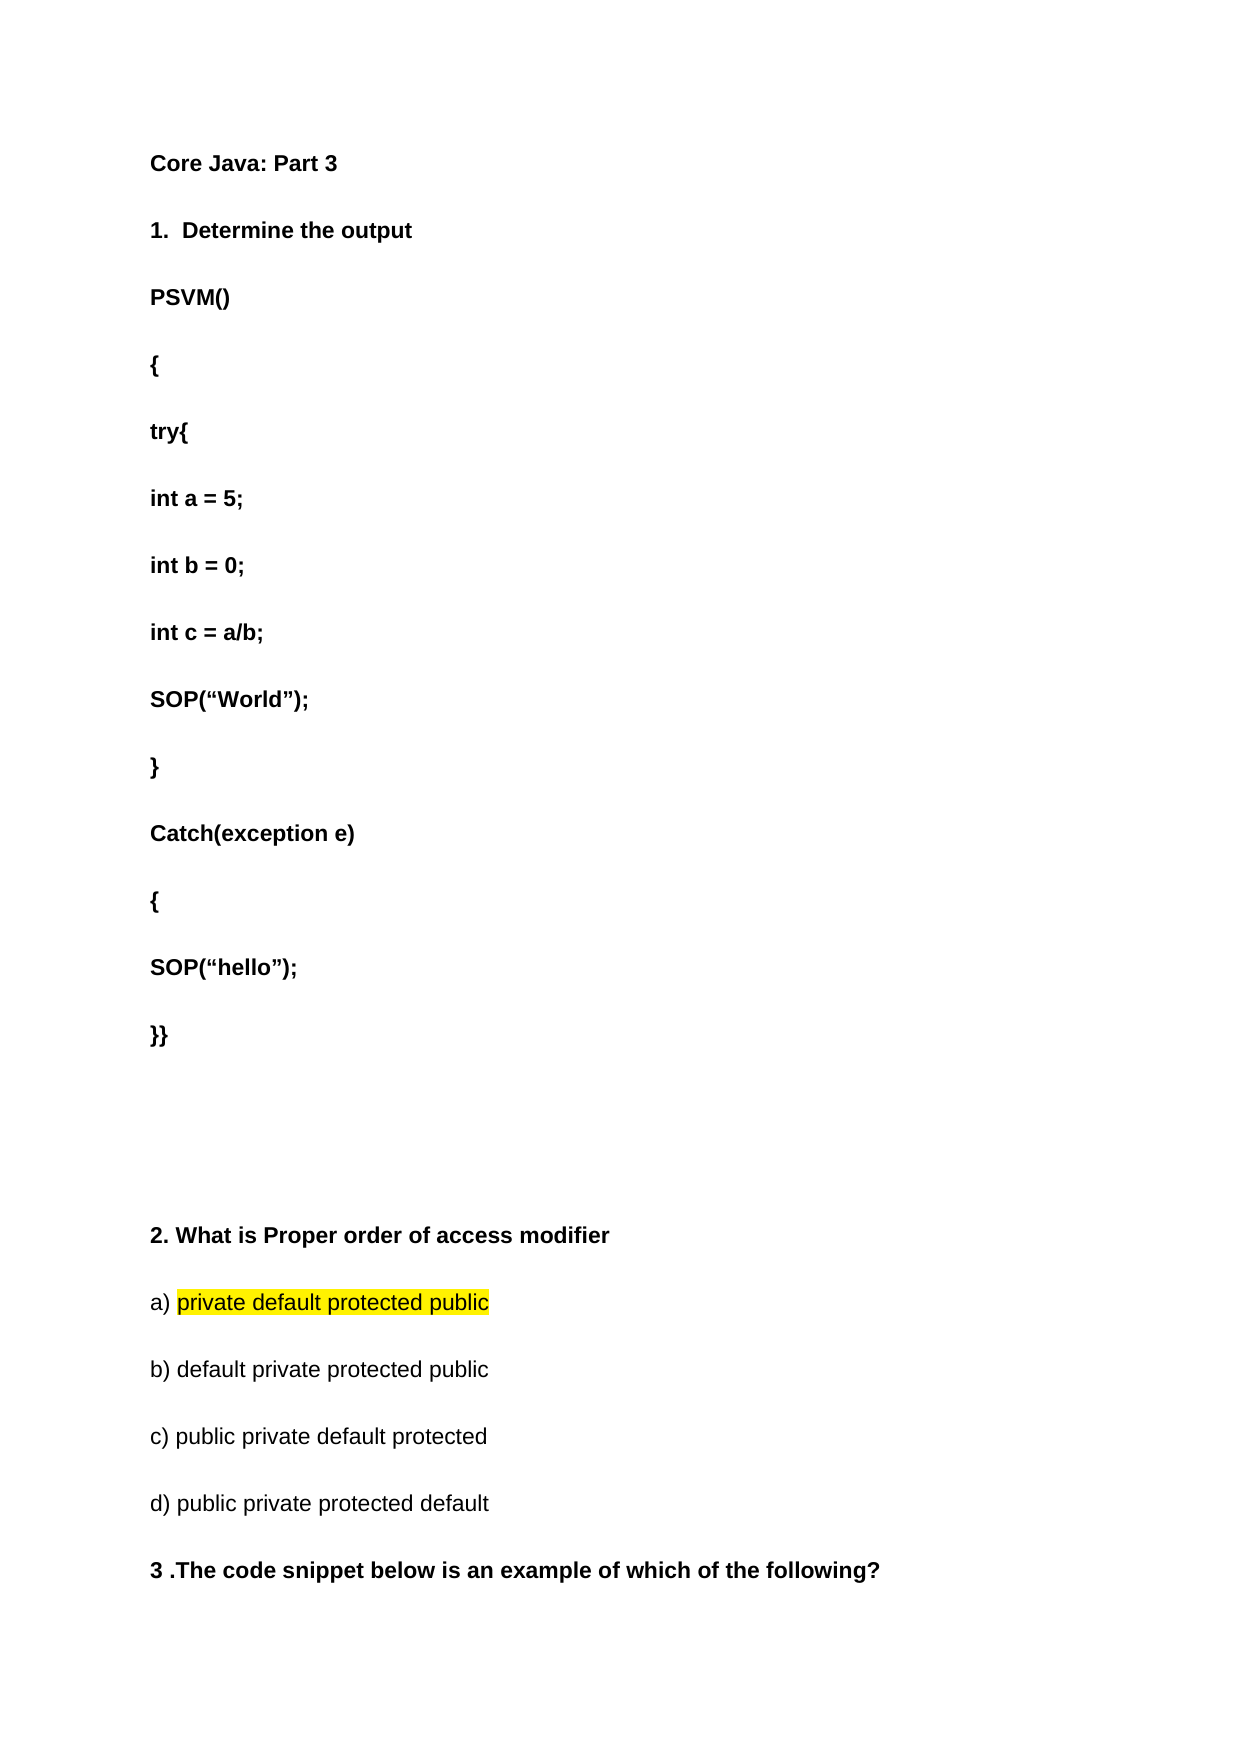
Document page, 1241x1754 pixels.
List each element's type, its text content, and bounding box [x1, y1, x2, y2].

text b) default private protected public [150, 1356, 1090, 1382]
text { [150, 887, 1090, 913]
text a) private default protected public [150, 1289, 1090, 1315]
text 1. Determine the output [150, 217, 1090, 243]
text 2. What is Proper order of access modifier [150, 1222, 1090, 1248]
text Core Java: Part 3 [150, 150, 1090, 176]
text } [150, 753, 1090, 779]
text { [150, 351, 1090, 377]
text int b = 0; [150, 552, 1090, 578]
text SOP(“hello”); [150, 954, 1090, 980]
text d) public private protected default [150, 1489, 1090, 1516]
text Catch(exception e) [150, 820, 1090, 846]
text c) public private default protected [150, 1423, 1090, 1449]
text }} [150, 1021, 1090, 1047]
text try{ [150, 418, 1090, 444]
text int c = a/b; [150, 619, 1090, 645]
text 3 .The code snippet below is an example of which of the following? [150, 1557, 1090, 1583]
text PSVM() [150, 284, 1090, 310]
text int a = 5; [150, 485, 1090, 511]
text SOP(“World”); [150, 686, 1090, 712]
